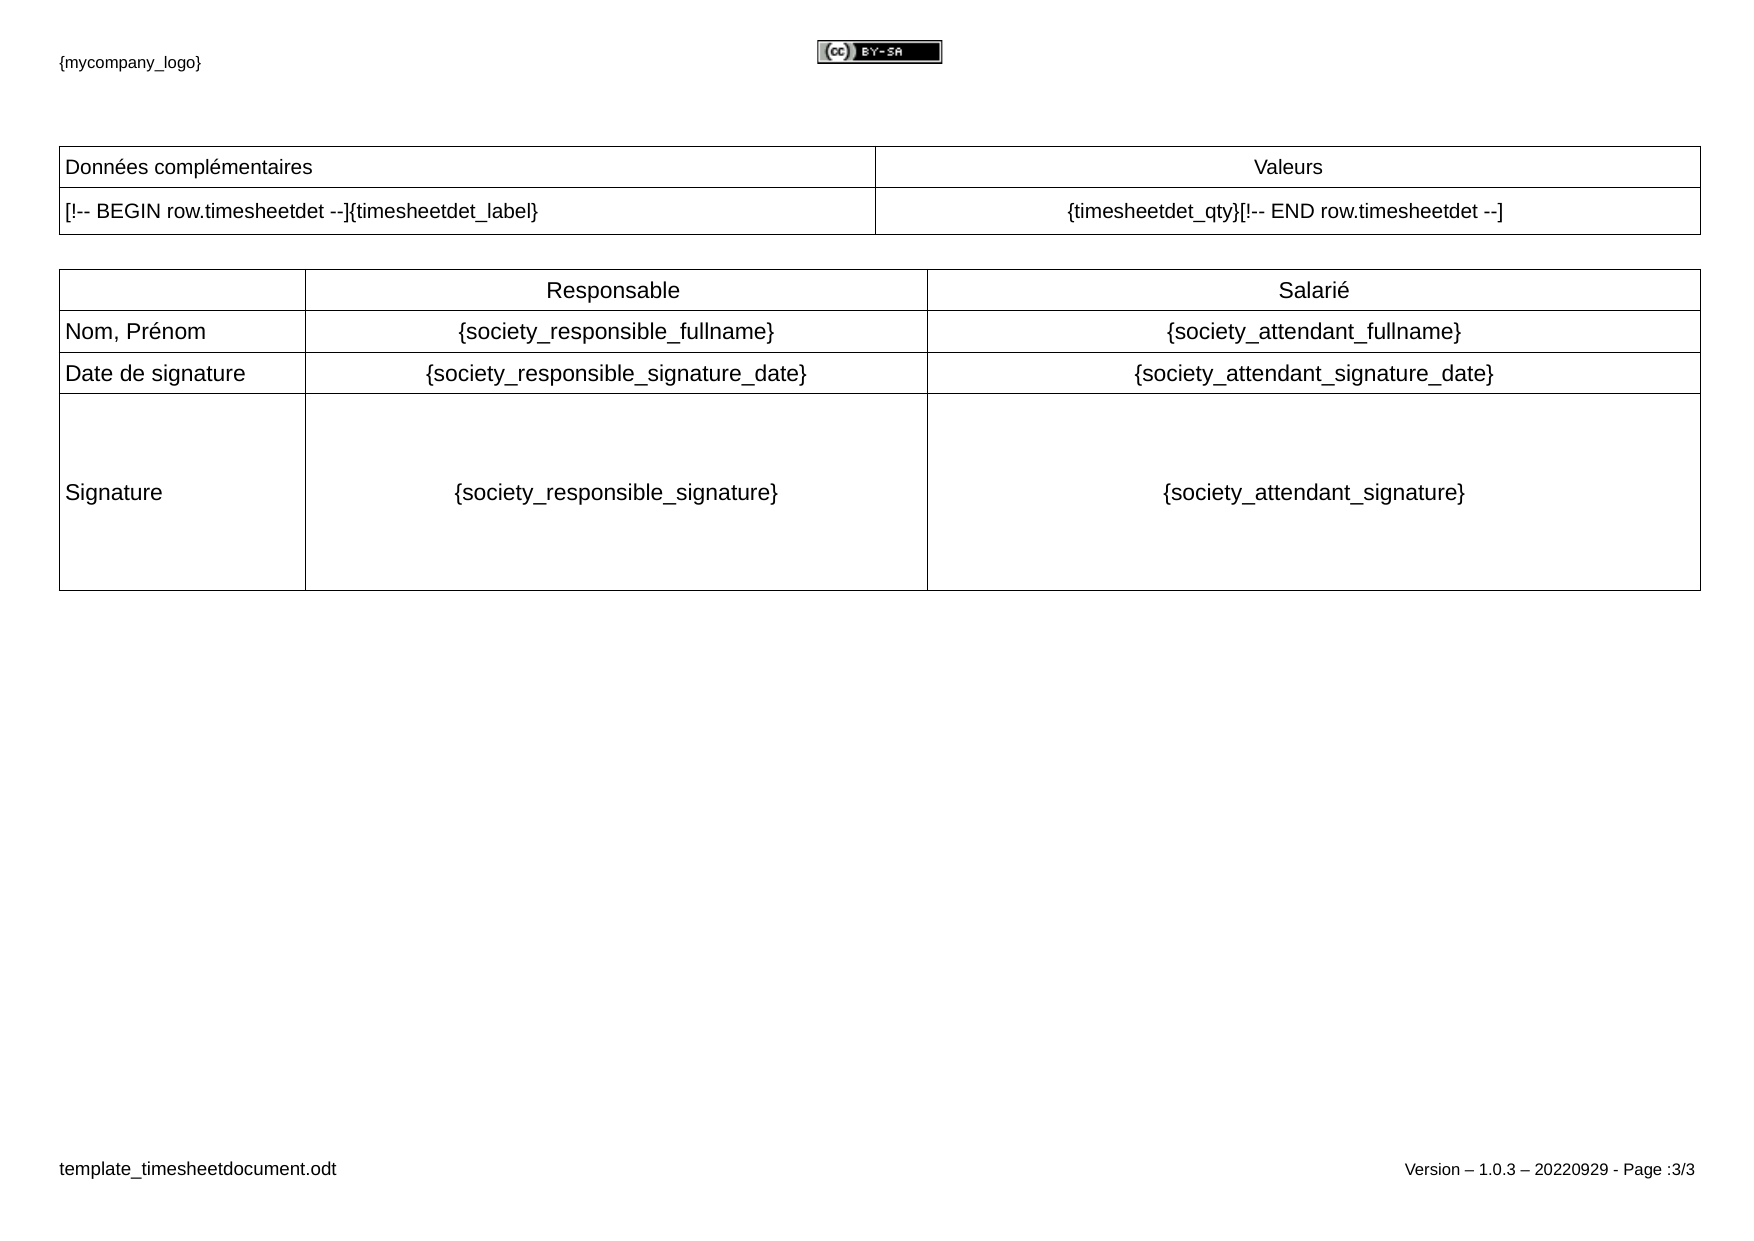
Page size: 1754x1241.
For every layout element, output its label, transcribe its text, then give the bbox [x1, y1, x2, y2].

table_cell {society_responsible_signature} [306, 394, 927, 590]
table_cell Signature [60, 394, 305, 590]
table_cell {society_responsible_fullname} [306, 311, 927, 352]
table_header Valeurs [876, 147, 1700, 187]
table_header Données complémentaires [60, 147, 875, 187]
table_cell Date de signature [60, 353, 305, 393]
table_cell {society_attendant_fullname} [928, 311, 1700, 352]
table_cell {society_attendant_signature_date} [928, 353, 1700, 393]
table_cell Nom, Prénom [60, 311, 305, 352]
table_cell [!-- BEGIN row.timesheetdet --]{timesheetdet_label} [60, 188, 875, 234]
table_header [60, 270, 305, 310]
table_cell {timesheetdet_qty}[!-- END row.timesheetdet --] [876, 188, 1700, 234]
picture [817, 40, 943, 64]
table_cell {society_attendant_signature} [928, 394, 1700, 590]
table_header Responsable [306, 270, 927, 310]
table_header Salarié [928, 270, 1700, 310]
table_cell {society_responsible_signature_date} [306, 353, 927, 393]
